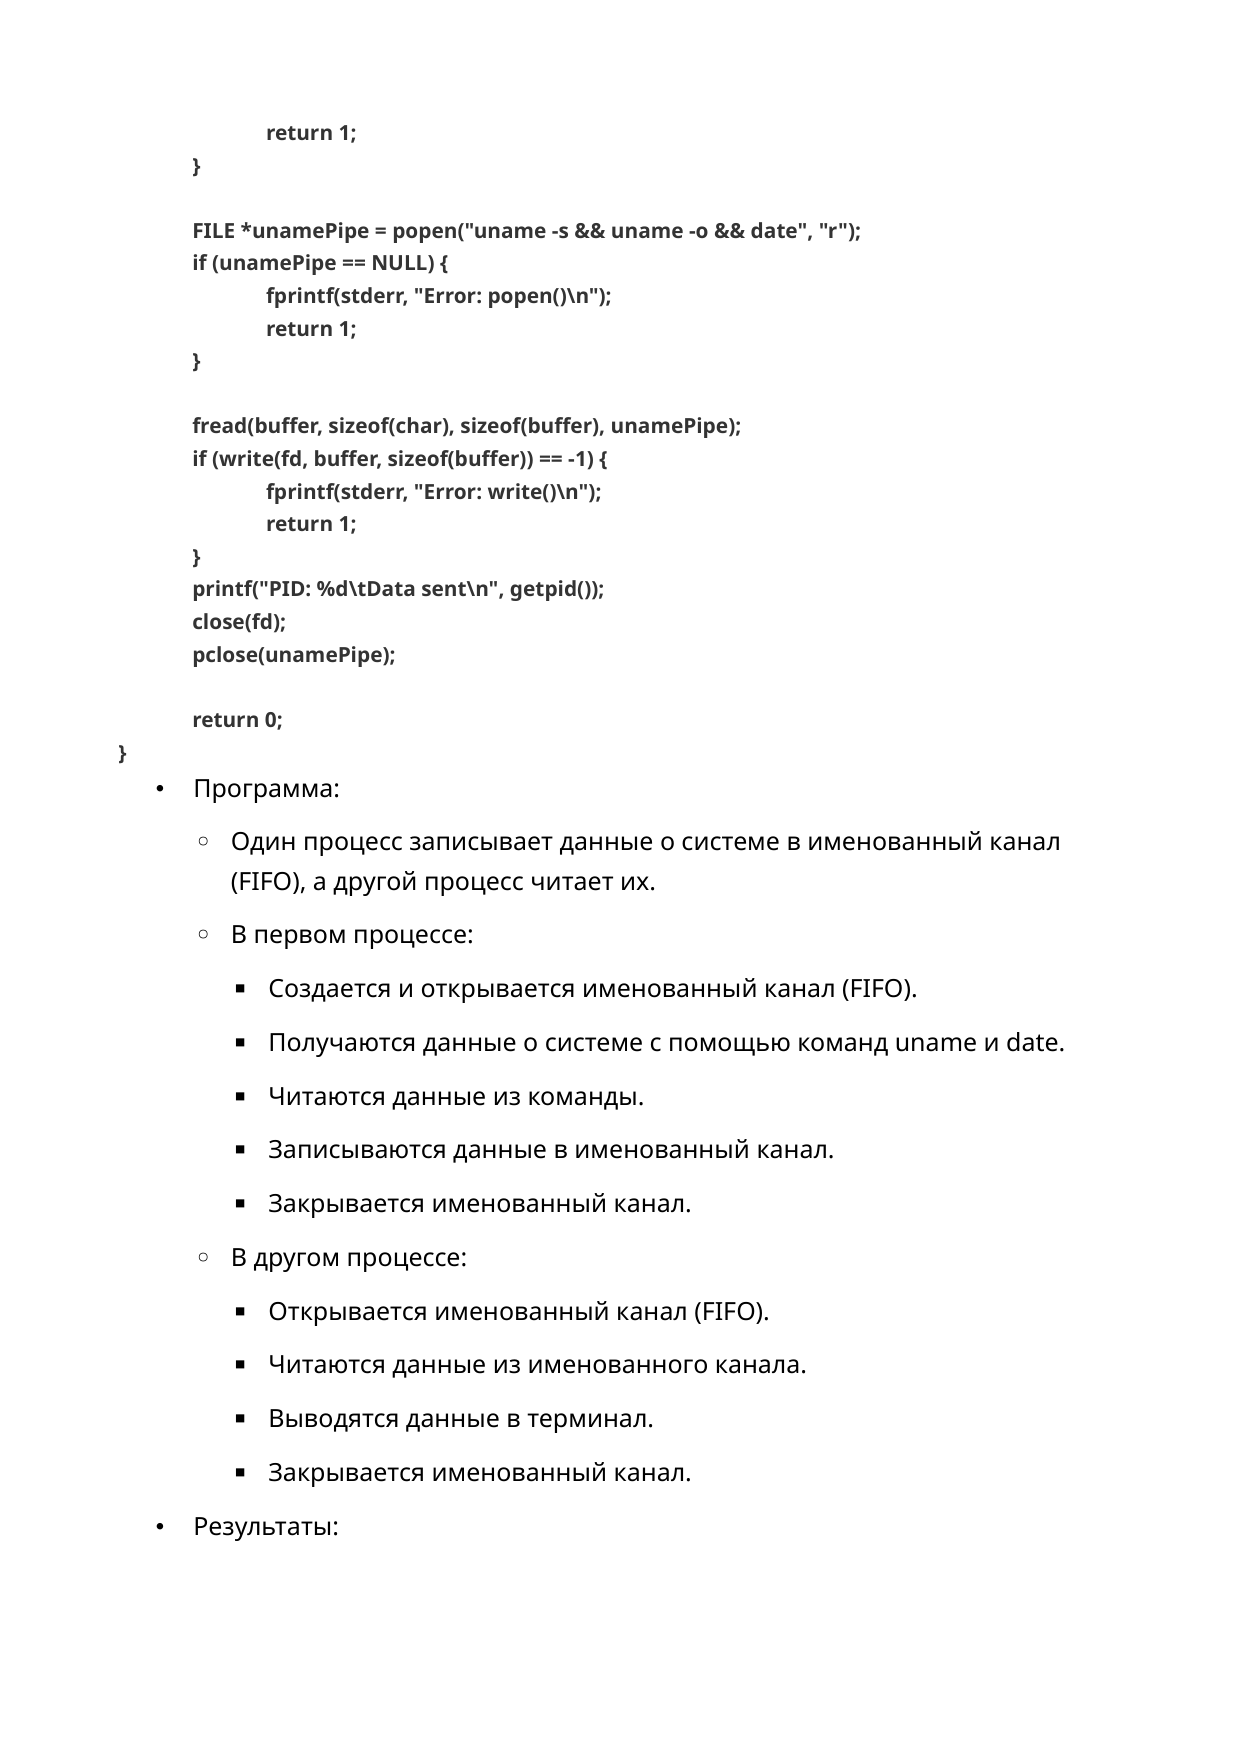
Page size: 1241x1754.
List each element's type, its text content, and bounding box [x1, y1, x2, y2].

list Выводятся данные в терминал. [231, 1401, 1122, 1435]
text fread(buffer, sizeof(char), sizeof(buffer), unamePipe); [118, 412, 1122, 440]
list Открывается именованный канал (FIFO). [231, 1293, 1122, 1327]
text return 1; [118, 509, 1122, 538]
text } [118, 738, 1122, 766]
list Результаты: [156, 1508, 1122, 1542]
list Закрывается именованный канал. [231, 1454, 1122, 1488]
list Читаются данные из именованного канала. [231, 1347, 1122, 1381]
text return 1; [118, 118, 1122, 147]
list Закрывается именованный канал. [231, 1186, 1122, 1220]
text fprintf(stderr, "Error: popen()\n"); [118, 281, 1122, 309]
text printf("PID: %d\tData sent\n", getpid()); [118, 574, 1122, 603]
list В другом процессе: [193, 1239, 1122, 1273]
text return 0; [118, 705, 1122, 733]
text FILE *unamePipe = popen("uname -s && uname -o && date", "r"); [118, 216, 1122, 244]
text } [118, 542, 1122, 570]
text } [118, 346, 1122, 375]
text close(fd); [118, 607, 1122, 636]
list Программа: [156, 770, 1122, 804]
list Один процесс записывает данные о системе в именованный канал (FIFO), а другой процесс читает их. [193, 824, 1122, 897]
text if (write(fd, buffer, sizeof(buffer)) == -1) { [118, 444, 1122, 473]
text if (unamePipe == NULL) { [118, 248, 1122, 277]
text fprintf(stderr, "Error: write()\n"); [118, 477, 1122, 505]
text } [118, 151, 1122, 179]
list Получаются данные о системе с помощью команд uname и date. [231, 1024, 1122, 1058]
text return 1; [118, 314, 1122, 342]
list Записываются данные в именованный канал. [231, 1132, 1122, 1166]
list В первом процессе: [193, 917, 1122, 951]
text pclose(unamePipe); [118, 640, 1122, 668]
list Создается и открывается именованный канал (FIFO). [231, 971, 1122, 1005]
list Читаются данные из команды. [231, 1078, 1122, 1112]
